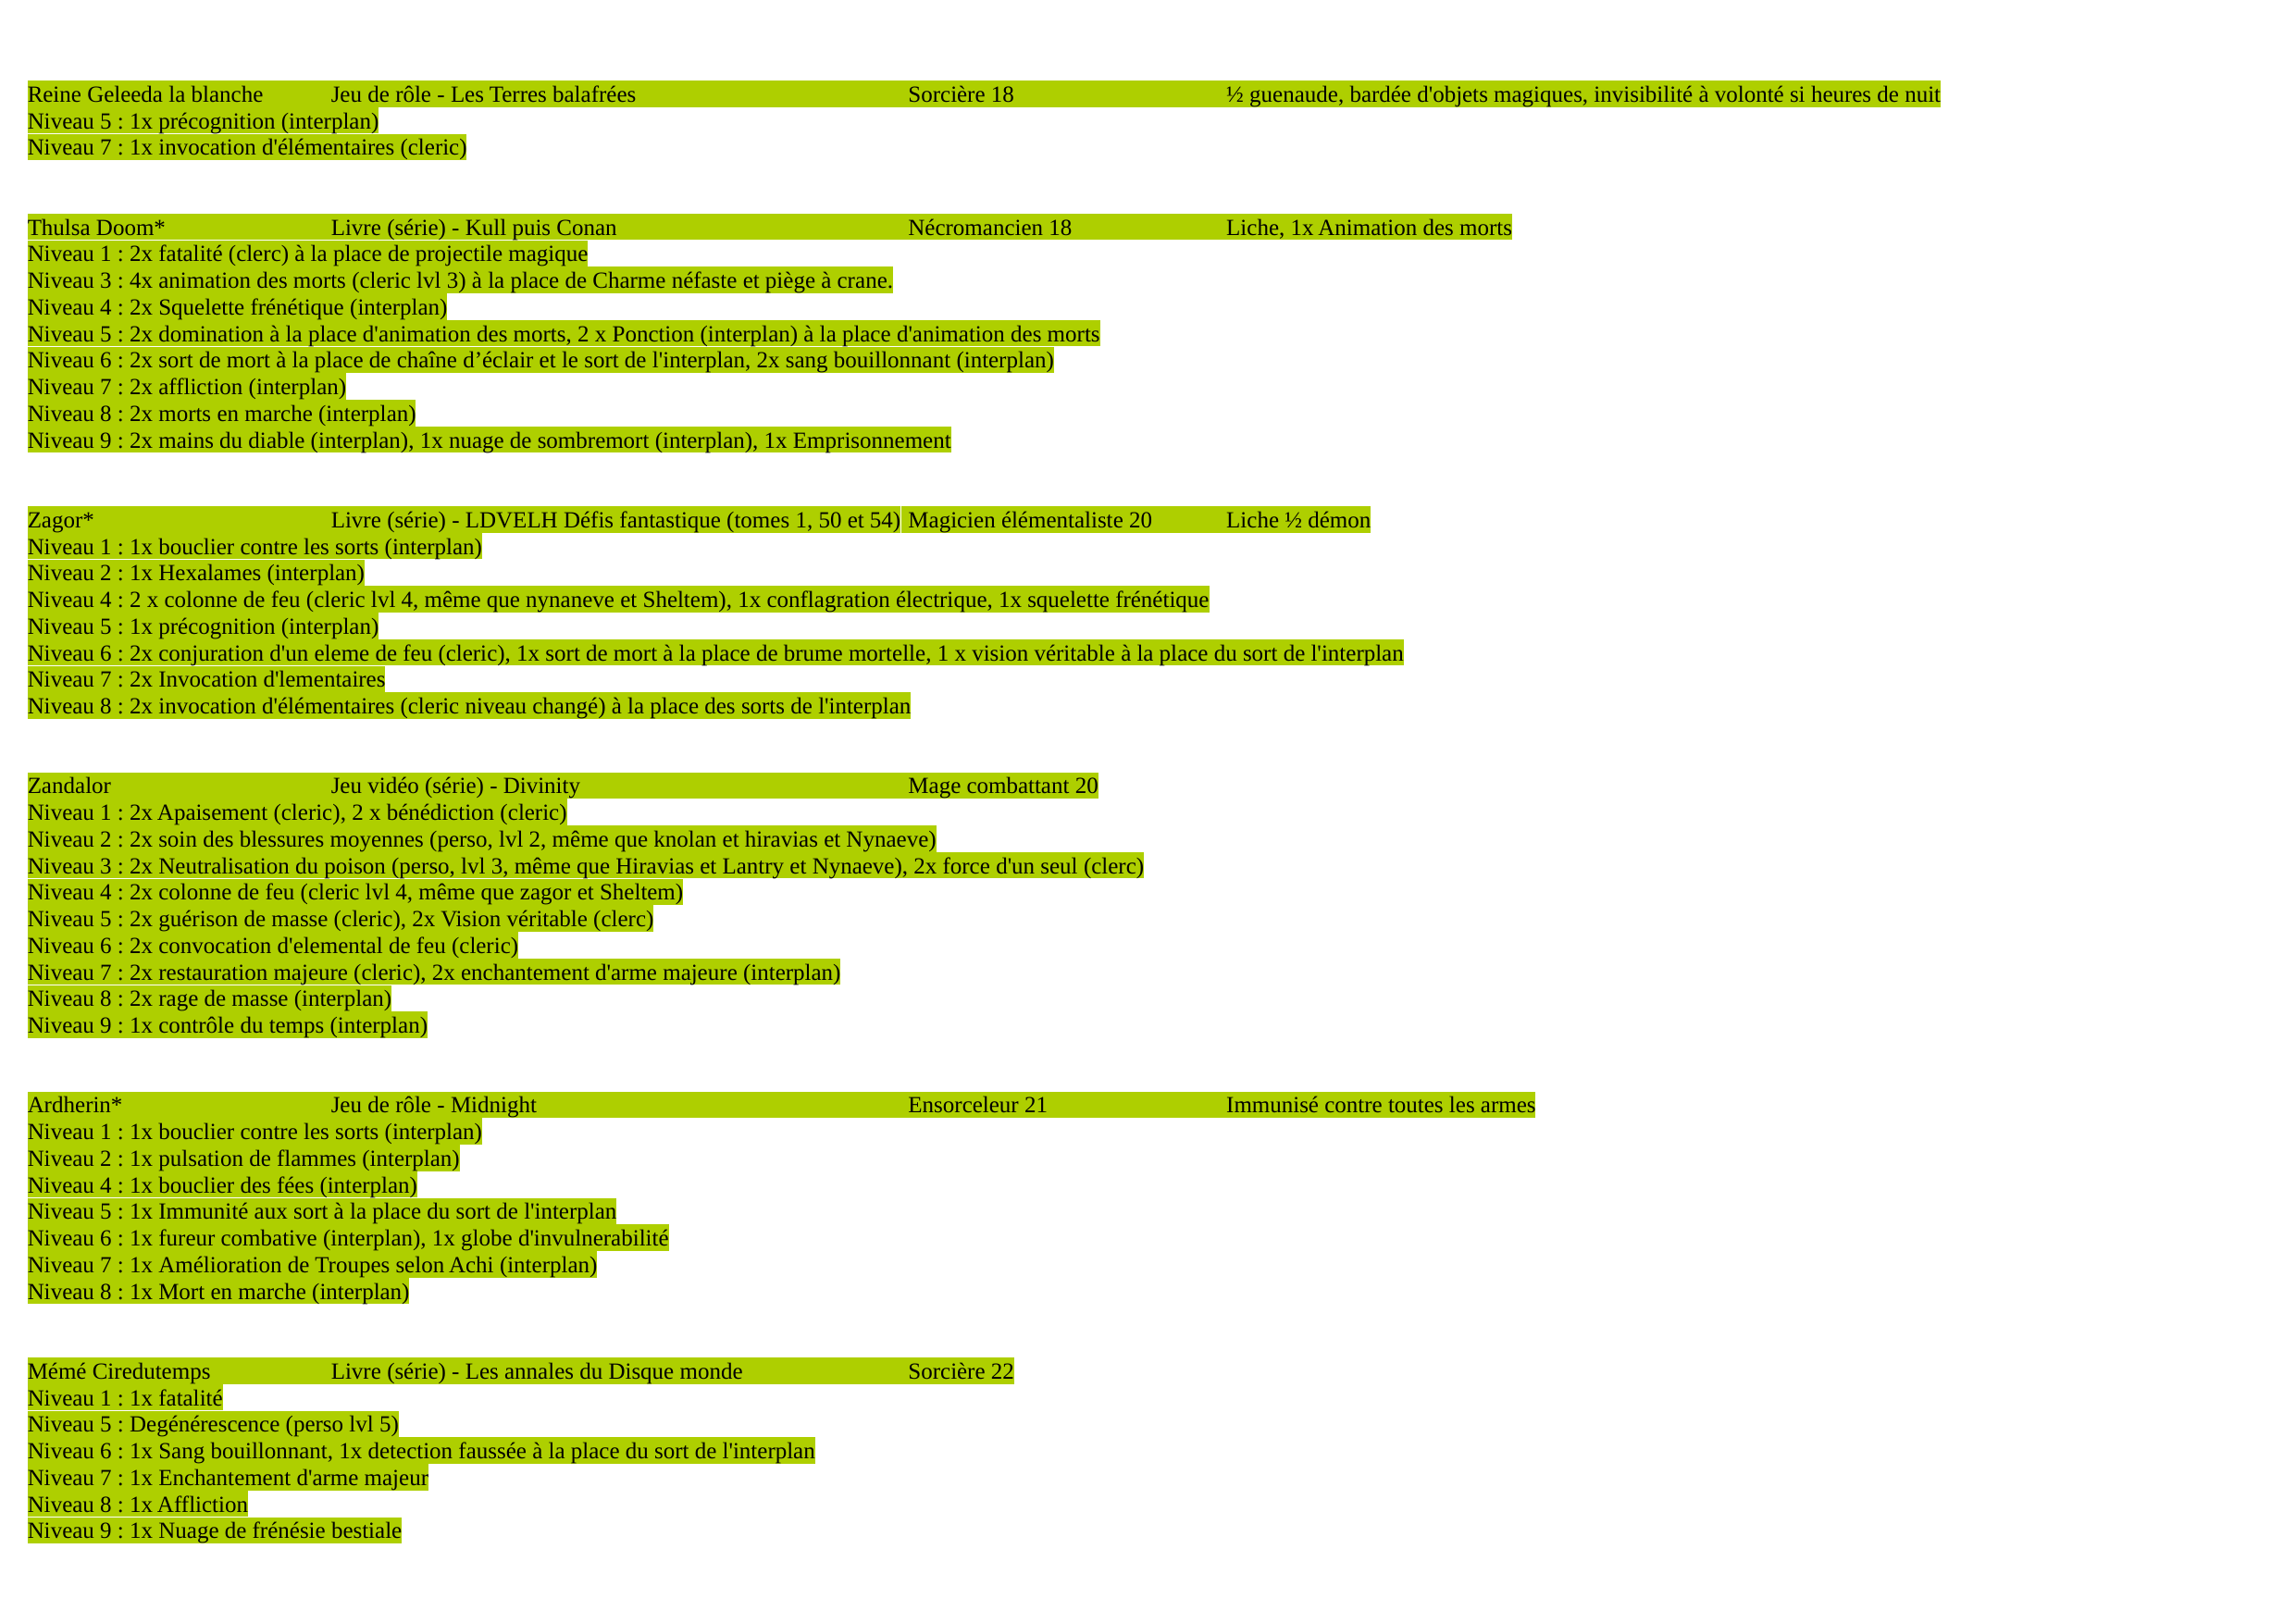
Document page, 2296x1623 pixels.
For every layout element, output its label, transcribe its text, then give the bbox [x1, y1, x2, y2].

text Niveau 5 : Degénérescence (perso lvl 5) [27, 1410, 2268, 1437]
text Niveau 1 : 1x bouclier contre les sorts (interplan) [27, 533, 2268, 559]
text Niveau 5 : 1x précognition (interplan) [27, 613, 2268, 639]
text Niveau 1 : 1x fatalité [27, 1384, 2268, 1410]
text Niveau 7 : 2x restauration majeure (cleric), 2x enchantement d'arme majeure (interplan) [27, 959, 2268, 985]
text Niveau 9 : 2x mains du diable (interplan), 1x nuage de sombremort (interplan), 1x Emprisonnement [27, 427, 2268, 452]
text Niveau 6 : 1x fureur combative (interplan), 1x globe d'invulnerabilité [27, 1224, 2268, 1251]
text Zagor* Livre (série) - LDVELH Défis fantastique (tomes 1, 50 et 54) Magicien élémentaliste 20 Liche ½ démon [27, 506, 2268, 533]
text Niveau 1 : 2x Apaisement (cleric), 2 x bénédiction (cleric) [27, 799, 2268, 825]
text Zandalor Jeu vidéo (série) - Divinity Mage combattant 20 [27, 772, 2268, 799]
text Niveau 6 : 2x conjuration d'un eleme de feu (cleric), 1x sort de mort à la place de brume mortelle, 1 x vision véritable à la place du sort de l'interplan [27, 639, 2268, 665]
text Thulsa Doom* Livre (série) - Kull puis Conan Nécromancien 18 Liche, 1x Animation des morts [27, 214, 2268, 240]
text Mémé Ciredutemps Livre (série) - Les annales du Disque monde Sorcière 22 [27, 1357, 2268, 1384]
text Niveau 5 : 2x guérison de masse (cleric), 2x Vision véritable (clerc) [27, 905, 2268, 932]
text Niveau 2 : 2x soin des blessures moyennes (perso, lvl 2, même que knolan et hiravias et Nynaeve) [27, 825, 2268, 852]
text Niveau 6 : 2x sort de mort à la place de chaîne d’éclair et le sort de l'interplan, 2x sang bouillonnant (interplan) [27, 346, 2268, 373]
text Niveau 9 : 1x contrôle du temps (interplan) [27, 1011, 2268, 1038]
text Niveau 1 : 2x fatalité (clerc) à la place de projectile magique [27, 240, 2268, 266]
text Niveau 3 : 4x animation des morts (cleric lvl 3) à la place de Charme néfaste et piège à crane. [27, 266, 2268, 293]
text Niveau 1 : 1x bouclier contre les sorts (interplan) [27, 1118, 2268, 1145]
text Niveau 7 : 2x affliction (interplan) [27, 373, 2268, 400]
text Niveau 4 : 1x bouclier des fées (interplan) [27, 1171, 2268, 1197]
text Niveau 5 : 1x précognition (interplan) [27, 107, 2268, 133]
text Niveau 5 : 2x domination à la place d'animation des morts, 2 x Ponction (interplan) à la place d'animation des morts [27, 320, 2268, 346]
text Niveau 2 : 1x Hexalames (interplan) [27, 559, 2268, 586]
text Niveau 7 : 1x invocation d'élémentaires (cleric) [27, 133, 2268, 160]
text Ardherin* Jeu de rôle - Midnight Ensorceleur 21 Immunisé contre toutes les armes [27, 1091, 2268, 1118]
text Niveau 7 : 1x Enchantement d'arme majeur [27, 1464, 2268, 1491]
text Niveau 4 : 2 x colonne de feu (cleric lvl 4, même que nynaneve et Sheltem), 1x conflagration électrique, 1x squelette frénétique [27, 586, 2268, 613]
text Niveau 9 : 1x Nuage de frénésie bestiale [27, 1517, 2268, 1543]
text Niveau 8 : 2x invocation d'élémentaires (cleric niveau changé) à la place des sorts de l'interplan [27, 692, 2268, 719]
text Niveau 2 : 1x pulsation de flammes (interplan) [27, 1145, 2268, 1171]
text Niveau 5 : 1x Immunité aux sort à la place du sort de l'interplan [27, 1197, 2268, 1224]
text Niveau 6 : 2x convocation d'elemental de feu (cleric) [27, 932, 2268, 959]
text Niveau 8 : 2x morts en marche (interplan) [27, 400, 2268, 427]
text Niveau 4 : 2x Squelette frénétique (interplan) [27, 293, 2268, 320]
text Niveau 4 : 2x colonne de feu (cleric lvl 4, même que zagor et Sheltem) [27, 878, 2268, 905]
text Niveau 8 : 1x Affliction [27, 1491, 2268, 1517]
text Niveau 3 : 2x Neutralisation du poison (perso, lvl 3, même que Hiravias et Lantry et Nynaeve), 2x force d'un seul (clerc) [27, 852, 2268, 878]
text Reine Geleeda la blanche Jeu de rôle - Les Terres balafrées Sorcière 18 ½ guenaude, bardée d'objets magiques, invisibilité à volonté si heures de nuit [27, 81, 2268, 107]
text Niveau 7 : 1x Amélioration de Troupes selon Achi (interplan) [27, 1251, 2268, 1278]
text Niveau 8 : 2x rage de masse (interplan) [27, 985, 2268, 1011]
text Niveau 8 : 1x Mort en marche (interplan) [27, 1278, 2268, 1304]
text Niveau 6 : 1x Sang bouillonnant, 1x detection faussée à la place du sort de l'interplan [27, 1437, 2268, 1464]
text Niveau 7 : 2x Invocation d'lementaires [27, 665, 2268, 692]
